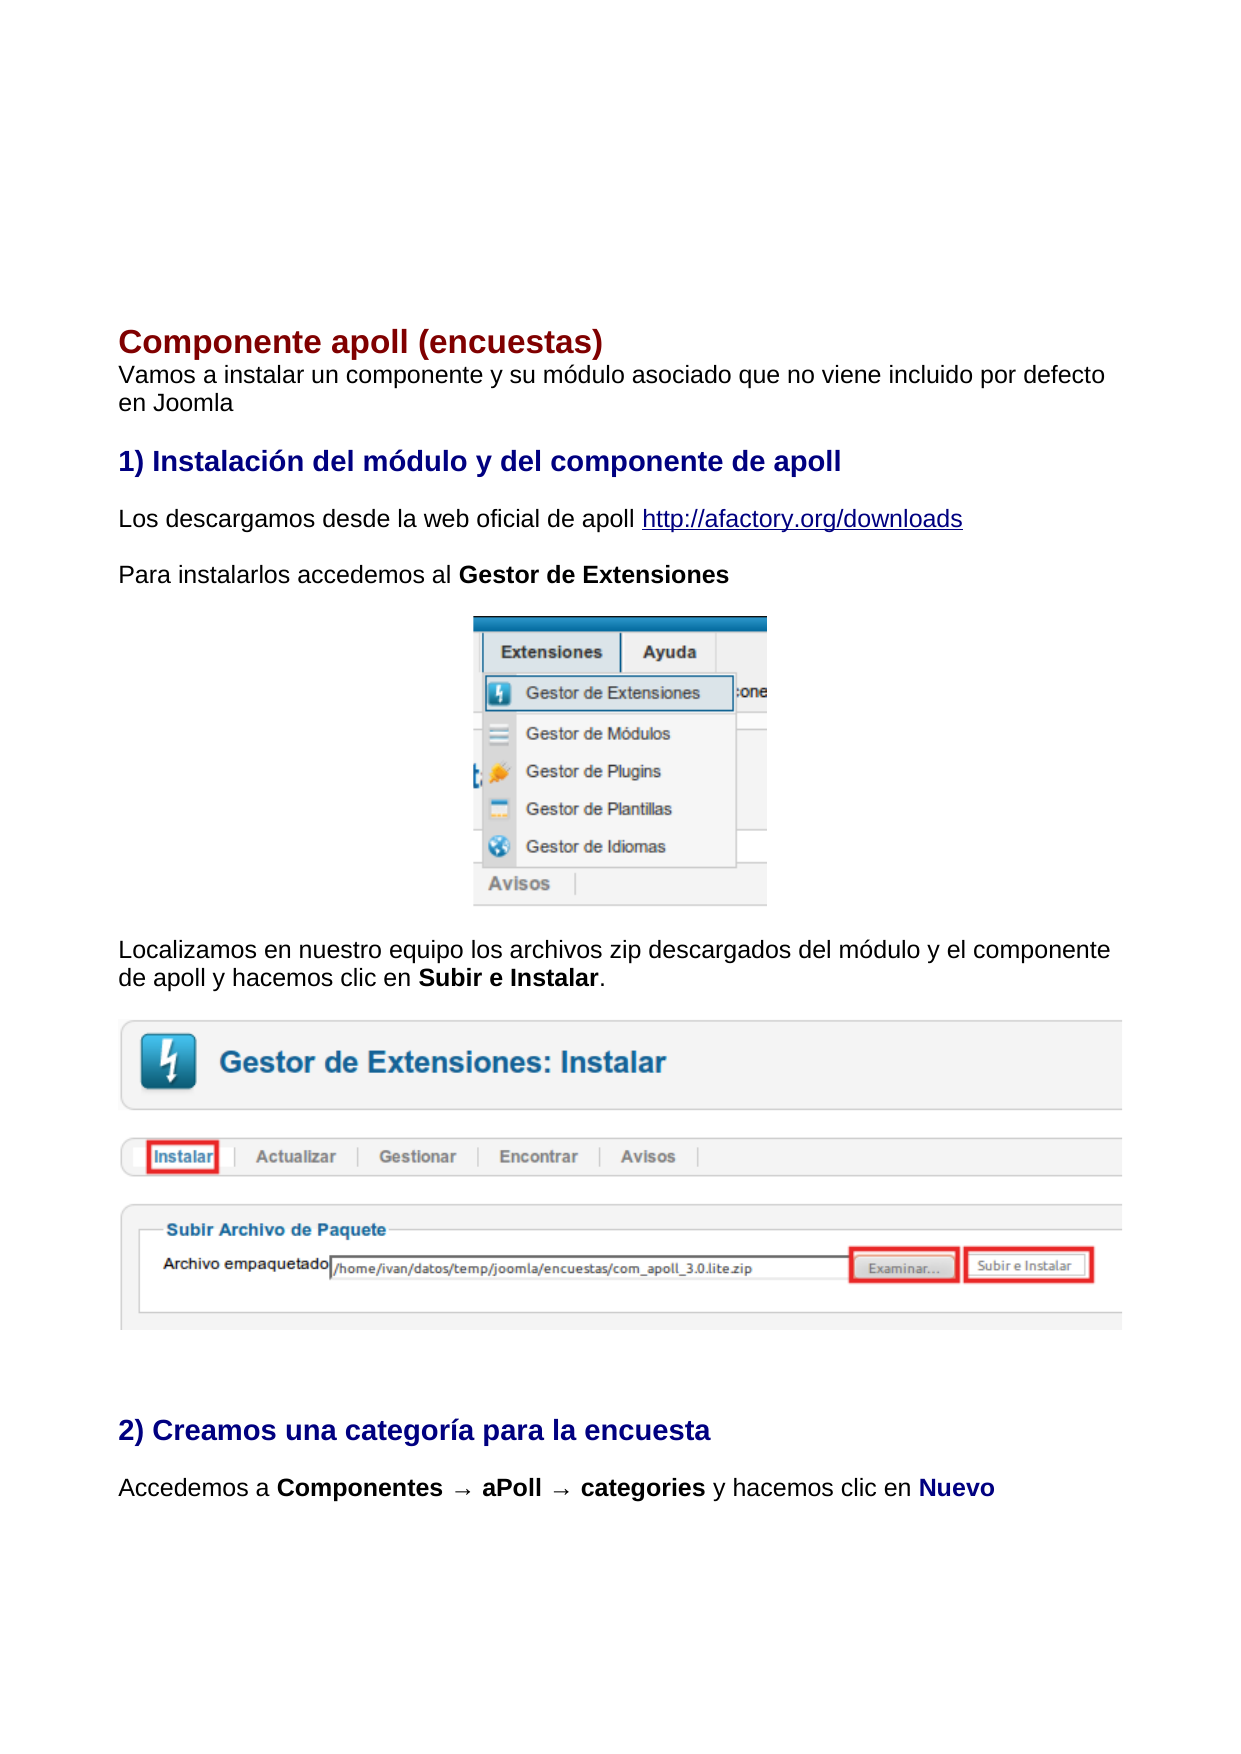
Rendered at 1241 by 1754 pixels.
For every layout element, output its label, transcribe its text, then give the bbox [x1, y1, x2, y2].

text Vamos a instalar un componente y su módulo asociado que no viene incluido por defecto en Joomla [118, 361, 1122, 417]
subtitle Componente apoll (encuestas) [118, 323, 1122, 361]
subtitle 2) Creamos una categoría para la encuesta [118, 1413, 1122, 1446]
picture [473, 616, 767, 626]
picture [118, 1019, 1123, 1330]
text Para instalarlos accedemos al Gestor de Extensiones [118, 561, 1122, 589]
text Accedemos a Componentes → aPoll → categories y hacemos clic en Nuevo [118, 1474, 1122, 1502]
subtitle 1) Instalación del módulo y del componente de apoll [118, 444, 1122, 477]
text Localizamos en nuestro equipo los archivos zip descargados del módulo y el componente de apoll y hacemos clic en Subir e Instalar. [118, 617, 1122, 991]
text Los descargamos desde la web oficial de apoll http://afactory.org/downloads [118, 505, 1122, 533]
picture [473, 632, 767, 936]
